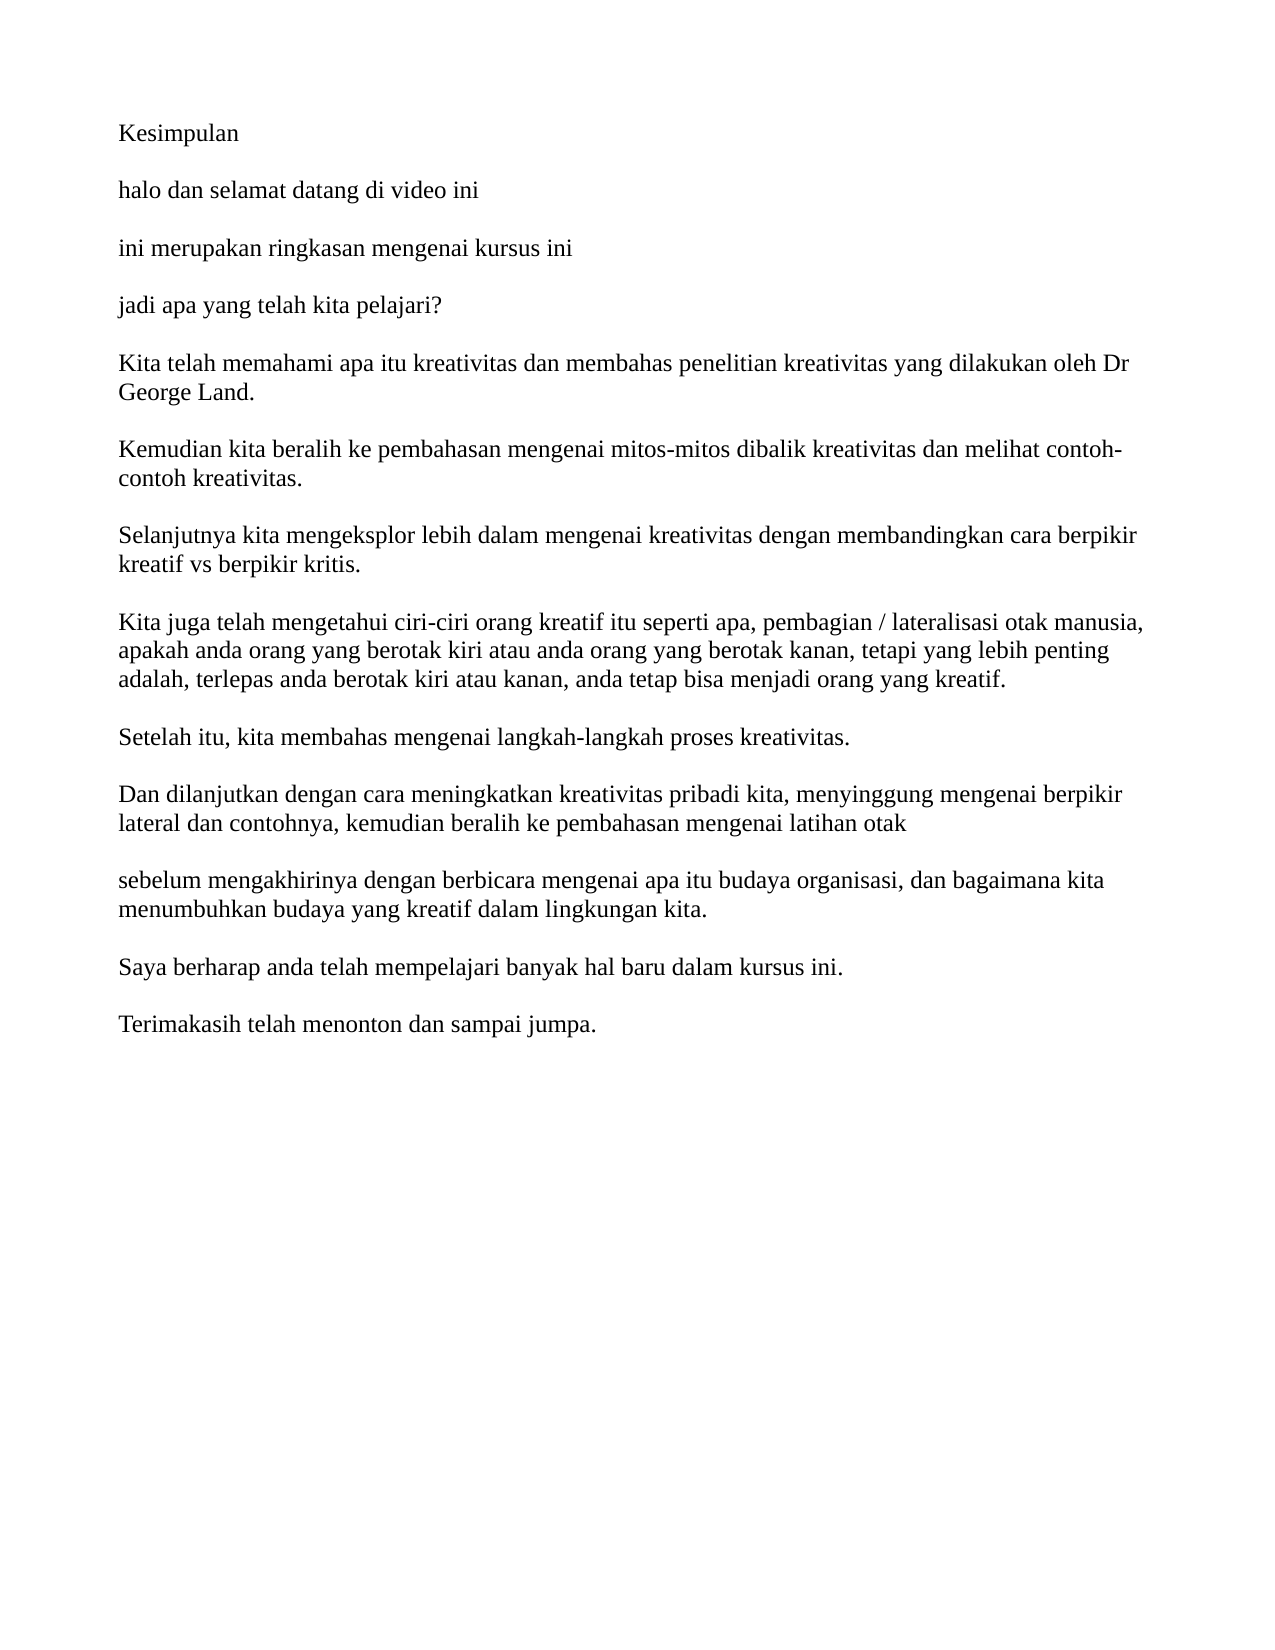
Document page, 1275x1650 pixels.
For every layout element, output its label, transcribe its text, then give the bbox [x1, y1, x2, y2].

text jadi apa yang telah kita pelajari? [118, 291, 1157, 319]
text Kesimpulan [118, 118, 1157, 147]
text Setelah itu, kita membahas mengenai langkah-langkah proses kreativitas. [118, 722, 1157, 751]
text Terimakasih telah menonton dan sampai jumpa. [118, 1009, 1157, 1038]
text Selanjutnya kita mengeksplor lebih dalam mengenai kreativitas dengan membandingkan cara berpikir kreatif vs berpikir kritis. [118, 521, 1157, 578]
text Dan dilanjutkan dengan cara meningkatkan kreativitas pribadi kita, menyinggung mengenai berpikir lateral dan contohnya, kemudian beralih ke pembahasan mengenai latihan otak [118, 779, 1157, 837]
text Saya berharap anda telah mempelajari banyak hal baru dalam kursus ini. [118, 952, 1157, 981]
text Kita telah memahami apa itu kreativitas dan membahas penelitian kreativitas yang dilakukan oleh Dr George Land. [118, 348, 1157, 406]
text halo dan selamat datang di video ini [118, 176, 1157, 204]
text Kemudian kita beralih ke pembahasan mengenai mitos-mitos dibalik kreativitas dan melihat contoh-contoh kreativitas. [118, 434, 1157, 492]
text ini merupakan ringkasan mengenai kursus ini [118, 233, 1157, 262]
text Kita juga telah mengetahui ciri-ciri orang kreatif itu seperti apa, pembagian / lateralisasi otak manusia, apakah anda orang yang berotak kiri atau anda orang yang berotak kanan, tetapi yang lebih penting adalah, terlepas anda berotak kiri atau kanan, anda tetap bisa menjadi orang yang kreatif. [118, 607, 1157, 693]
text sebelum mengakhirinya dengan berbicara mengenai apa itu budaya organisasi, dan bagaimana kita menumbuhkan budaya yang kreatif dalam lingkungan kita. [118, 866, 1157, 923]
